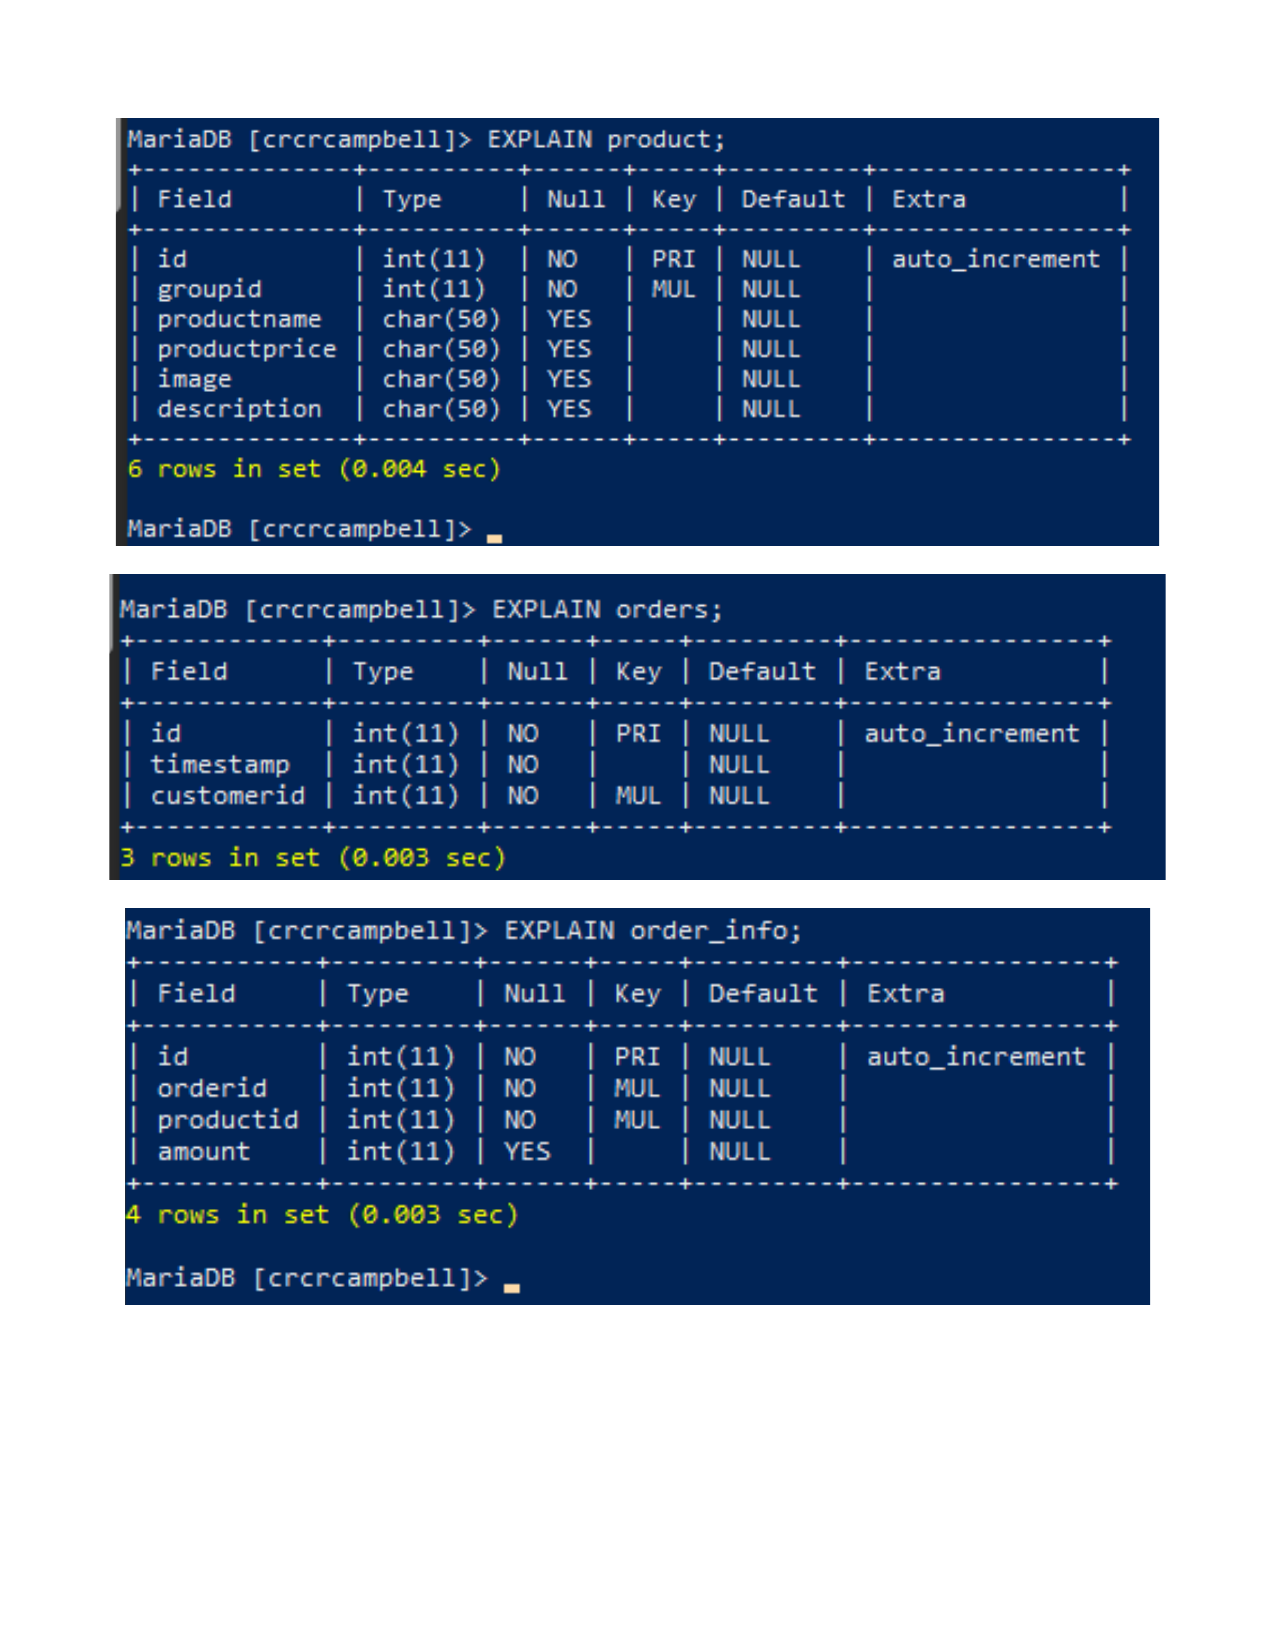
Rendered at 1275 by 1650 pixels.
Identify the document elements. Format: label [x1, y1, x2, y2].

picture [115, 118, 1160, 546]
picture [125, 908, 1151, 1305]
picture [109, 574, 1166, 880]
